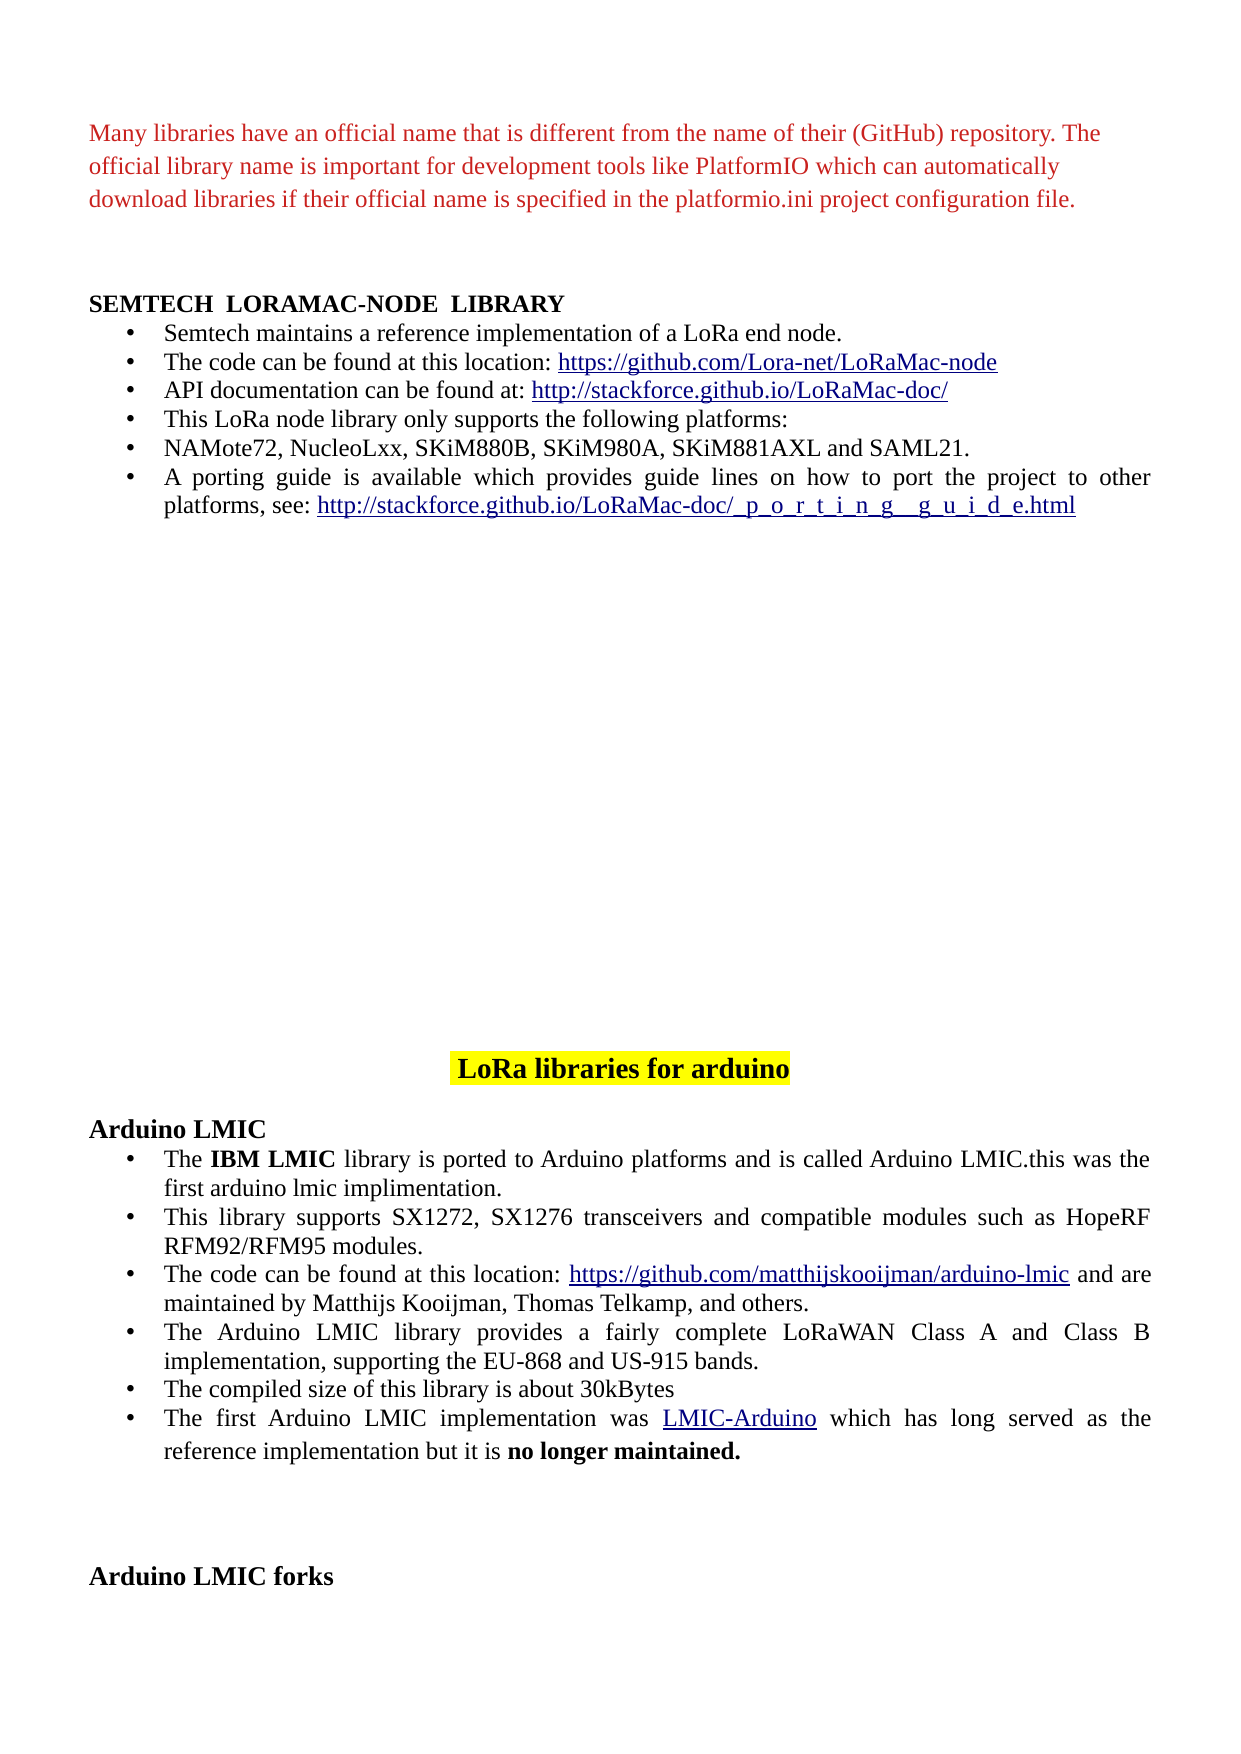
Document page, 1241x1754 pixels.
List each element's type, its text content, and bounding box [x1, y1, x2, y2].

list A porting guide is available which provides guide lines on how to port the project to other platforms, see: http://stackforce.github.io/LoRaMac-doc/_p_o_r_t_i_n_g__g_u_i_d_e.html [126, 462, 1152, 519]
list The first Arduino LMIC implementation was LMIC-Arduino which has long served as the reference implementation but it is no longer maintained. [126, 1403, 1152, 1465]
list The IBM LMIC library is ported to Arduino platforms and is called Arduino LMIC.this was the first arduino lmic implimentation. [126, 1144, 1152, 1202]
text Many libraries have an official name that is different from the name of their (GitHub) repository. The official library name is important for development tools like PlatformIO which can automatically download libraries if their official name is specified in the platformio.ini project configuration file. [88, 118, 1152, 213]
list Semtech maintains a reference implementation of a LoRa end node. [126, 318, 1152, 347]
list NAMote72, NucleoLxx, SKiM880B, SKiM980A, SKiM881AXL and SAML21. [126, 433, 1152, 462]
text LoRa libraries for arduino [88, 1051, 1152, 1085]
list The code can be found at this location: https://github.com/matthijskooijman/arduino-lmic and are maintained by Matthijs Kooijman, Thomas Telkamp, and others. [126, 1259, 1152, 1317]
list The code can be found at this location: https://github.com/Lora-net/LoRaMac-node [126, 347, 1152, 376]
text SEMTECH LORAMAC-NODE LIBRARY [88, 289, 1152, 318]
list This library supports SX1272, SX1276 transceivers and compatible modules such as HopeRF RFM92/RFM95 modules. [126, 1202, 1152, 1259]
list The Arduino LMIC library provides a fairly complete LoRaWAN Class A and Class B implementation, supporting the EU-868 and US-915 bands. [126, 1317, 1152, 1374]
list API documentation can be found at: http://stackforce.github.io/LoRaMac-doc/ [126, 376, 1152, 404]
text Arduino LMIC [88, 1113, 1152, 1144]
list This LoRa node library only supports the following platforms: [126, 404, 1152, 433]
text Arduino LMIC forks [88, 1560, 1152, 1591]
list The compiled size of this library is about 30kBytes [126, 1374, 1152, 1403]
